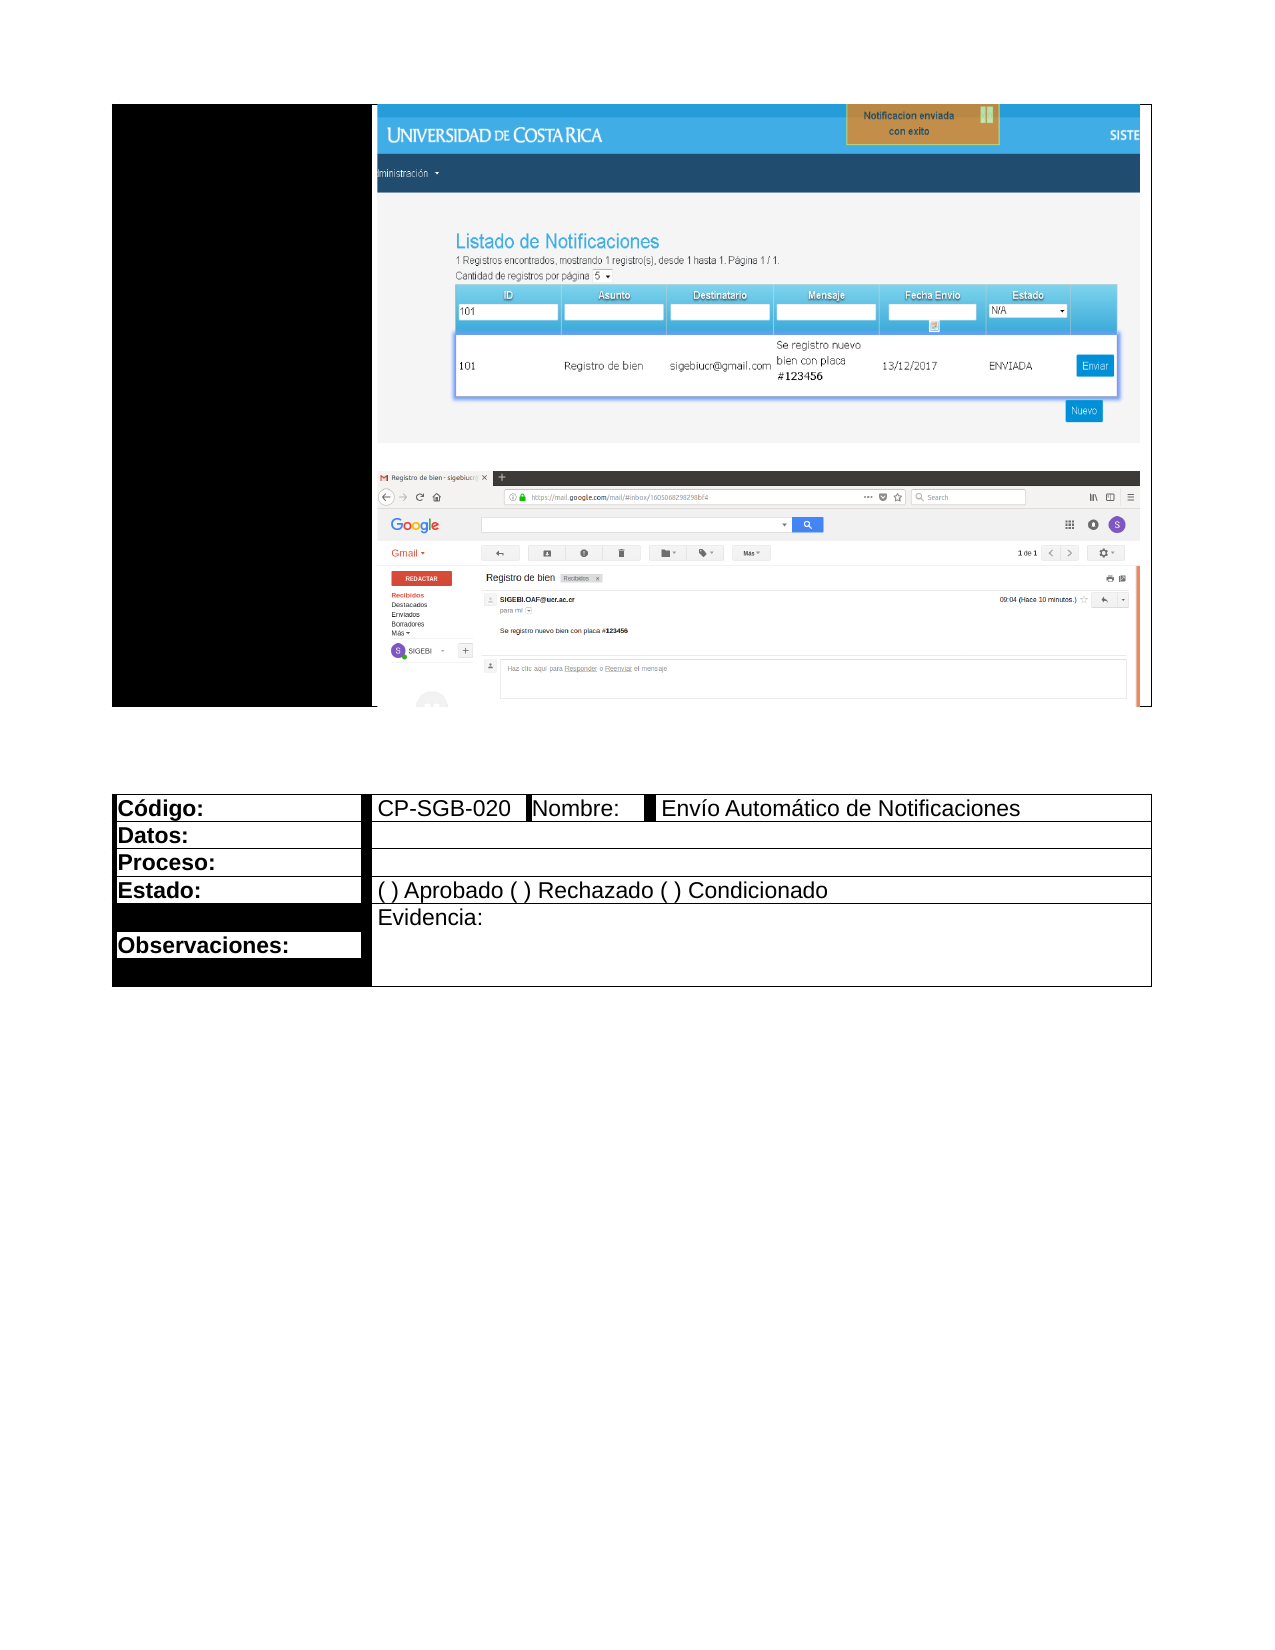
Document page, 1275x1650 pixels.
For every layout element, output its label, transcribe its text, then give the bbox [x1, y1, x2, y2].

table_cell Proceso: [361, 849, 371, 876]
table_cell [113, 105, 371, 706]
table_cell [372, 822, 1151, 848]
table_cell ( ) Aprobado ( ) Rechazado ( ) Condicionado [372, 877, 1151, 903]
picture [377, 471, 1140, 707]
table_header CP-SGB-020 [515, 795, 526, 821]
picture [377, 104, 1140, 443]
table_header Código: [361, 795, 371, 821]
table_cell Datos: [361, 822, 371, 848]
table_cell [372, 105, 1151, 706]
table_cell Estado: [361, 877, 371, 903]
table_header Envío Automático de Notificaciones [656, 795, 1151, 821]
table_cell Observaciones: [113, 904, 371, 986]
table_header Nombre: [644, 795, 655, 821]
table_cell [372, 849, 1151, 876]
table_cell Evidencia: [372, 904, 1151, 986]
